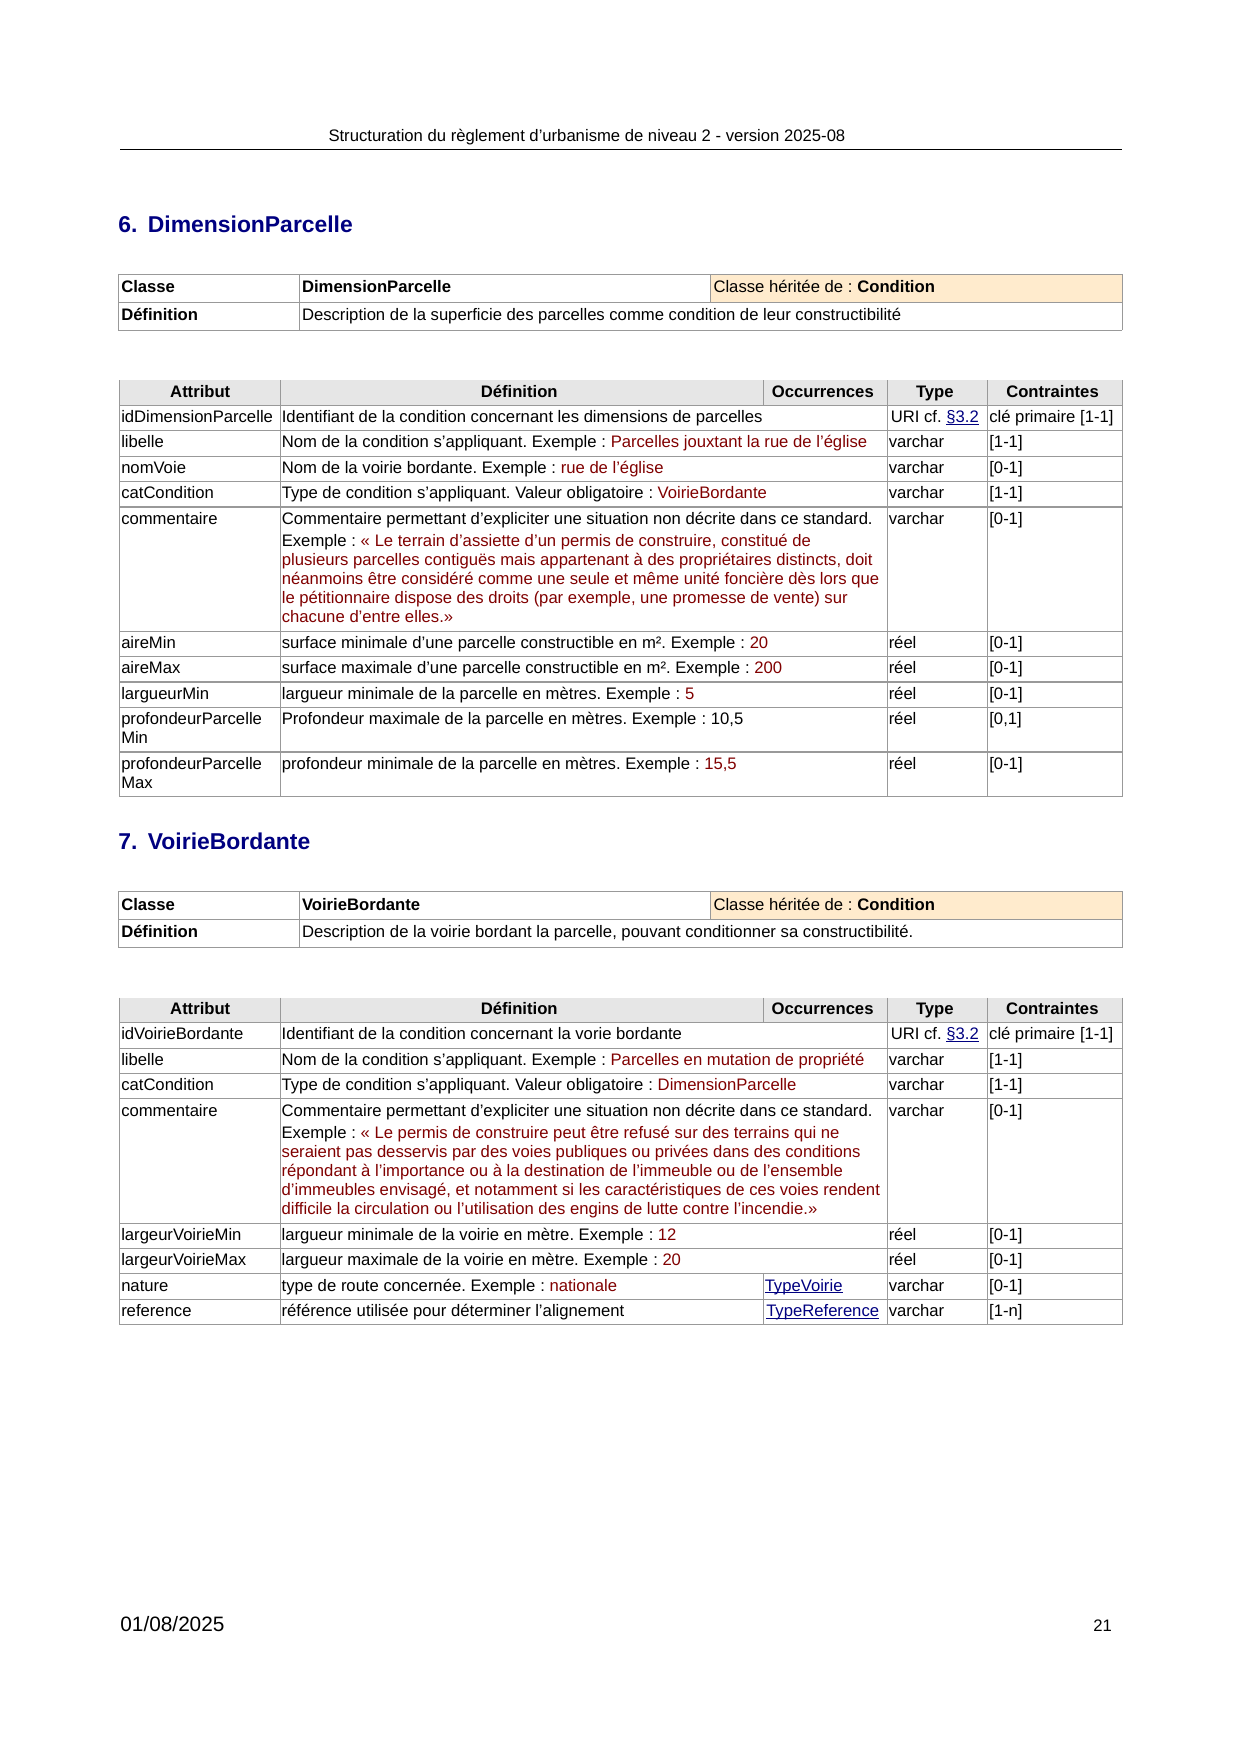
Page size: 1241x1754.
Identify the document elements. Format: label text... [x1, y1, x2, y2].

table_header Attribut [120, 380, 280, 405]
table_cell aireMin [120, 632, 280, 656]
table_cell surface minimale d’une parcelle constructible en m². Exemple : 20 [281, 632, 887, 656]
table_cell Profondeur maximale de la parcelle en mètres. Exemple : 10,5 [281, 708, 887, 751]
table_cell Définition [119, 920, 299, 947]
table_header Classe héritée de : Condition [711, 275, 1122, 302]
table_cell ‍commentaire [120, 508, 280, 631]
table_cell [0-1] [988, 508, 1122, 631]
table_cell réel [888, 657, 987, 681]
table_cell libelle [120, 1049, 280, 1073]
table_cell varchar [888, 457, 987, 481]
table_cell Nom de la condition s’appliquant. Exemple : Parcelles en mutation de propriété [281, 1049, 887, 1073]
table_cell [1-1] [988, 431, 1122, 456]
table_cell Description de la voirie bordant la parcelle, pouvant conditionner sa constructibilité. [300, 920, 1122, 947]
table_cell réel [888, 753, 987, 796]
table_cell TypeVoirie [764, 1274, 887, 1299]
table_cell idDimensionParcelle [120, 406, 280, 430]
table_cell réel [888, 632, 987, 656]
table_cell Commentaire permettant d’expliciter une situation non décrite dans ce standard. Exemple : « Le terrain d’assiette d’un permis de construire, constitué de plusieurs parcelles contiguës mais appartenant à des propriétaires distincts, doit néanmoins être considéré comme une seule et même unité foncière dès lors que le pétitionnaire dispose des droits (par exemple, une promesse de vente) sur chacune d’entre elles.» [281, 508, 887, 631]
table_cell URI cf. §3.2 [888, 406, 987, 430]
table_header DimensionParcelle [300, 275, 710, 302]
table_cell varchar [888, 1049, 987, 1073]
table_cell ‍commentaire [120, 1099, 280, 1222]
table_cell [0-1] [988, 753, 1122, 796]
table_cell varchar [888, 508, 987, 631]
table_cell aireMax [120, 657, 280, 681]
table_cell nature [120, 1274, 280, 1299]
table_cell [0-1] [988, 632, 1122, 656]
table_header VoirieBordante [300, 892, 710, 919]
table_cell Type de condition s’appliquant. Valeur obligatoire : DimensionParcelle [281, 1074, 887, 1098]
table_cell largueurMin [120, 683, 280, 707]
table_cell varchar [888, 1074, 987, 1098]
table_cell nomVoie [120, 457, 280, 481]
table_cell [1-1] [988, 482, 1122, 506]
table_cell [0-1] [988, 683, 1122, 707]
table_cell varchar [888, 1099, 987, 1222]
table_cell [1-n] [988, 1300, 1122, 1324]
table_header Type [888, 380, 987, 405]
table_cell reference [120, 1300, 280, 1324]
table_cell largeurVoirieMax [120, 1249, 280, 1273]
table_cell Définition [119, 303, 299, 330]
table_cell TypeReference [764, 1300, 887, 1324]
table_cell [0-1] [988, 1274, 1122, 1299]
table_cell Identifiant de la condition concernant la vorie bordante [281, 1023, 887, 1047]
table_cell [0-1] [988, 457, 1122, 481]
table_cell Commentaire permettant d’expliciter une situation non décrite dans ce standard. Exemple : « Le permis de construire peut être refusé sur des terrains qui ne seraient pas desservis par des voies publiques ou privées dans des conditions répondant à l’importance ou à la destination de l’immeuble ou de l’ensemble d’immeubles envisagé, et notamment si les caractéristiques de ces voies rendent difficile la circulation ou l’utilisation des engins de lutte contre l’incendie.» [281, 1099, 887, 1222]
table_cell catCondition [120, 1074, 280, 1098]
table_cell profondeurParcelleMin [120, 708, 280, 751]
table_cell réel [888, 683, 987, 707]
table_cell Type de condition s’appliquant. Valeur obligatoire : VoirieBordante [281, 482, 887, 506]
table_cell profondeur minimale de la parcelle en mètres. Exemple : 15,5 [281, 753, 887, 796]
table_cell [0-1] [988, 1249, 1122, 1273]
table_cell [0-1] [988, 657, 1122, 681]
table_cell Nom de la condition s’appliquant. Exemple : Parcelles jouxtant la rue de l’église [281, 431, 887, 456]
table_cell [0-1] [988, 1224, 1122, 1248]
table_cell Description de la superficie des parcelles comme condition de leur constructibilité [300, 303, 1122, 330]
table_header Définition [281, 998, 763, 1022]
table_cell clé primaire [1-1] [988, 406, 1122, 430]
table_header Définition [281, 380, 763, 405]
table_header Type [888, 998, 987, 1022]
table_header Classe [119, 275, 299, 302]
table_cell surface maximale d’une parcelle constructible en m². Exemple : 200 [281, 657, 887, 681]
table_cell [0-1] [988, 1099, 1122, 1222]
table_cell Nom de la voirie bordante. Exemple : rue de l’église [281, 457, 887, 481]
subtitle DimensionParcelle [118, 211, 1122, 237]
table_cell URI cf. §3.2 [888, 1023, 987, 1047]
table_cell largeurVoirieMin [120, 1224, 280, 1248]
table_header Occurrences [764, 998, 887, 1022]
table_cell réel [888, 1249, 987, 1273]
table_cell varchar [888, 482, 987, 506]
table_cell varchar [888, 431, 987, 456]
table_header Attribut [120, 998, 280, 1022]
table_cell clé primaire [1-1] [988, 1023, 1122, 1047]
table_cell type de route concernée. Exemple : nationale [281, 1274, 763, 1299]
table_cell référence utilisée pour déterminer l’alignement [281, 1300, 763, 1324]
table_cell réel [888, 708, 987, 751]
table_cell libelle [120, 431, 280, 456]
table_cell profondeurParcelleMax [120, 753, 280, 796]
table_cell [0,1] [988, 708, 1122, 751]
table_cell catCondition [120, 482, 280, 506]
table_header Classe [119, 892, 299, 919]
table_cell largueur minimale de la parcelle en mètres. Exemple : 5 [281, 683, 887, 707]
table_header Contraintes [988, 998, 1122, 1022]
table_cell idVoirieBordante [120, 1023, 280, 1047]
table_cell [1-1] [988, 1049, 1122, 1073]
subtitle VoirieBordante [118, 828, 1122, 854]
table_cell [1-1] [988, 1074, 1122, 1098]
table_cell varchar [888, 1274, 987, 1299]
table_cell réel [888, 1224, 987, 1248]
table_header Occurrences [764, 380, 887, 405]
table_cell Identifiant de la condition concernant les dimensions de parcelles [281, 406, 887, 430]
table_cell largueur maximale de la voirie en mètre. Exemple : 20 [281, 1249, 887, 1273]
table_cell largueur minimale de la voirie en mètre. Exemple : 12 [281, 1224, 887, 1248]
table_header Classe héritée de : Condition [711, 892, 1122, 919]
table_header Contraintes [988, 380, 1122, 405]
table_cell varchar [888, 1300, 987, 1324]
